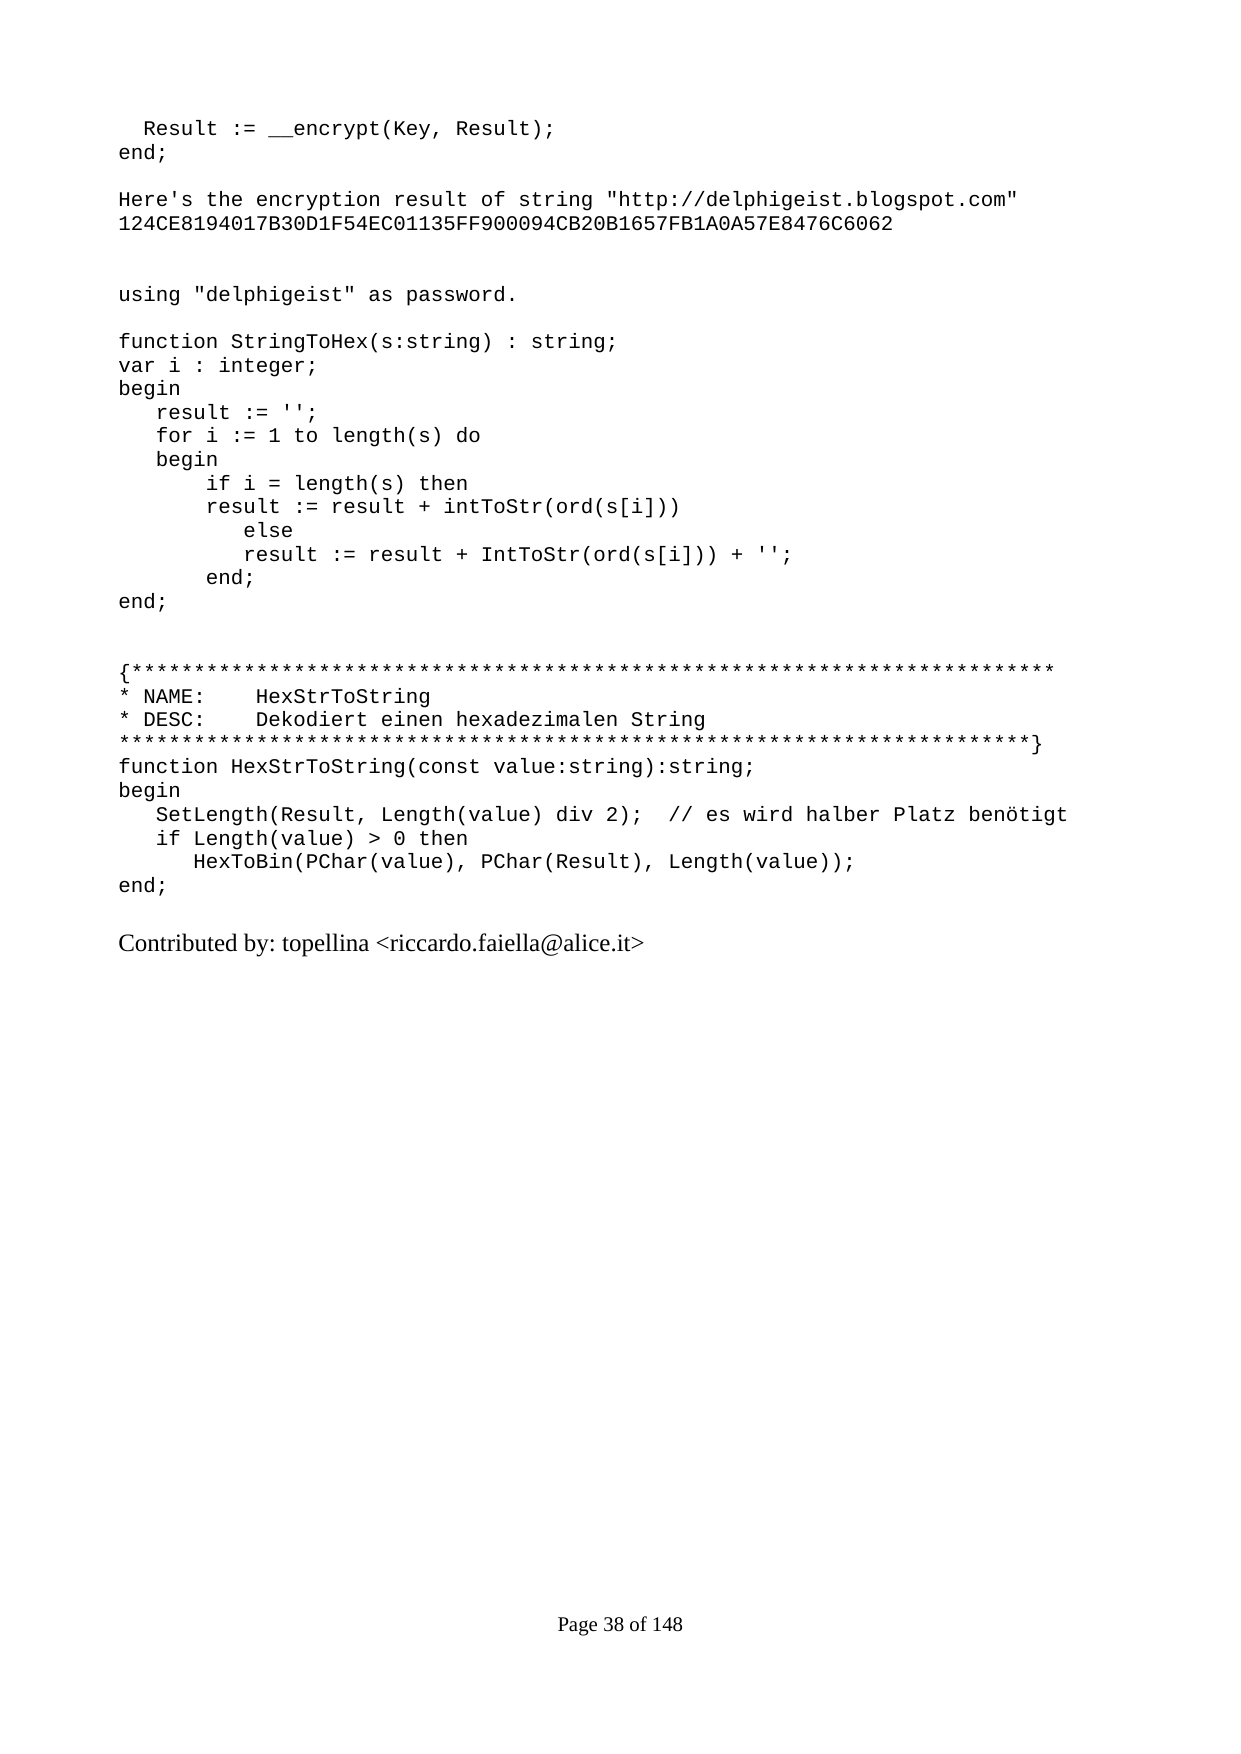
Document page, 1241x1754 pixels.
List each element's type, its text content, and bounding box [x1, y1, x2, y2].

text result := ''; [118, 402, 1122, 426]
text *************************************************************************} [118, 733, 1122, 757]
text function StringToHex(s:string) : string; [118, 331, 1122, 354]
text for i := 1 to length(s) do [118, 426, 1122, 449]
text result := result + intToStr(ord(s[i])) [118, 496, 1122, 520]
text Here's the encryption result of string "http://delphigeist.blogspot.com" [118, 189, 1122, 213]
text var i : integer; [118, 354, 1122, 378]
text Contributed by: topellina <riccardo.faiella@alice.it> [118, 928, 1122, 957]
text end; [118, 142, 1122, 165]
text * NAME: HexStrToString [118, 686, 1122, 709]
text function HexStrToString(const value:string):string; [118, 757, 1122, 780]
text else [118, 520, 1122, 544]
text begin [118, 780, 1122, 804]
text end; [118, 875, 1122, 898]
text begin [118, 378, 1122, 402]
text if Length(value) > 0 then [118, 827, 1122, 851]
text HexToBin(PChar(value), PChar(Result), Length(value)); [118, 851, 1122, 875]
text using "delphigeist" as password. [118, 284, 1122, 307]
text SetLength(Result, Length(value) div 2); // es wird halber Platz benötigt [118, 804, 1122, 827]
text * DESC: Dekodiert einen hexadezimalen String [118, 709, 1122, 733]
text Result := __encrypt(Key, Result); [118, 118, 1122, 142]
text end; [118, 567, 1122, 591]
text 124CE8194017B30D1F54EC01135FF900094CB20B1657FB1A0A57E8476C6062 [118, 213, 1122, 236]
text result := result + IntToStr(ord(s[i])) + ''; [118, 544, 1122, 567]
text {************************************************************************** [118, 662, 1122, 686]
text end; [118, 591, 1122, 615]
text if i = length(s) then [118, 473, 1122, 496]
text begin [118, 449, 1122, 473]
